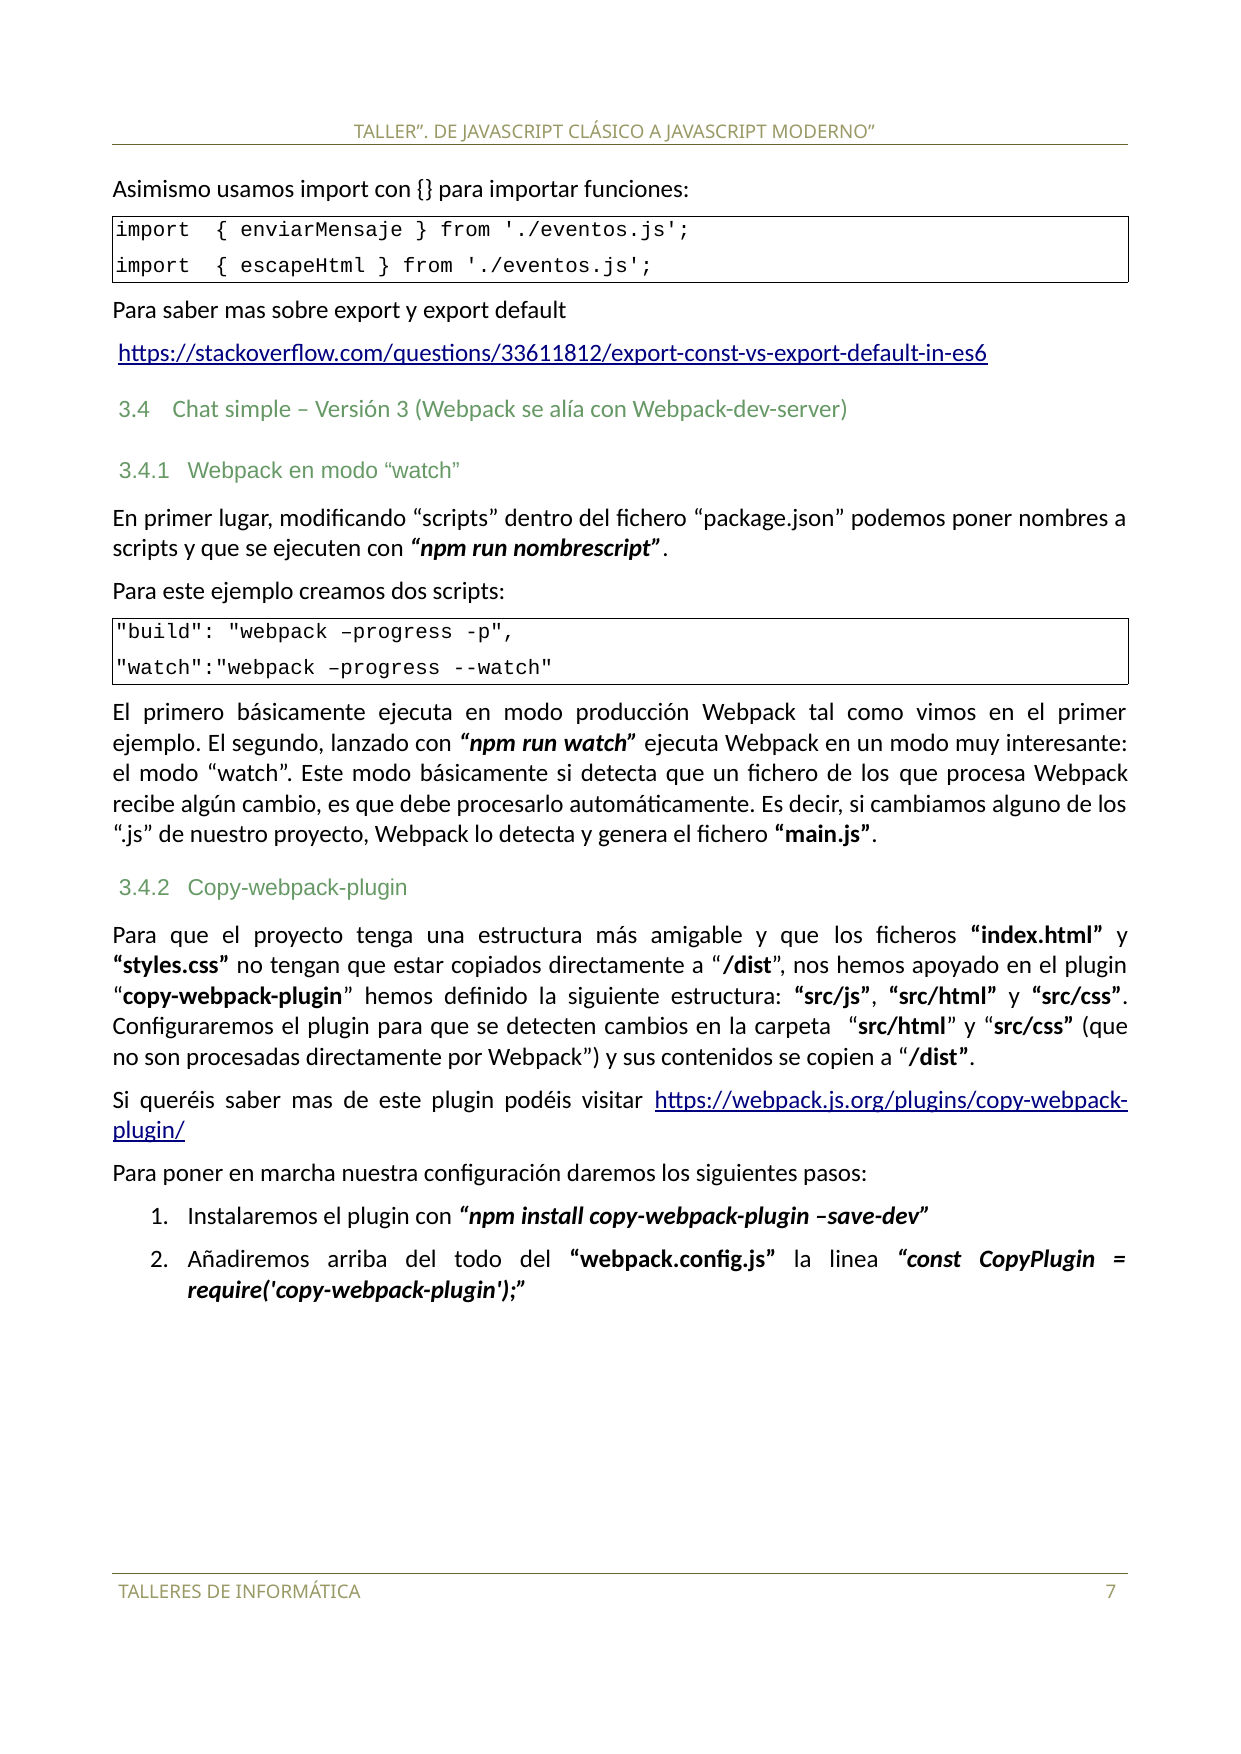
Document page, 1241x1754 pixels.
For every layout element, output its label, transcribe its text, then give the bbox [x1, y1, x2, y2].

text https://stackoverflow.com/questions/33611812/export-const-vs-export-default-in-es6 [112, 337, 1128, 368]
text Para este ejemplo creamos dos scripts: [112, 575, 1128, 606]
text En primer lugar, modificando “scripts” dentro del fichero “package.json” podemos poner nombres a scripts y que se ejecuten con “npm run nombrescript”. [112, 502, 1128, 563]
text "watch":"webpack –progress --watch" [113, 654, 1128, 684]
text Para poner en marcha nuestra configuración daremos los siguientes pasos: [112, 1157, 1128, 1188]
text Para que el proyecto tenga una estructura más amigable y que los ficheros “index.html” y “styles.css” no tengan que estar copiados directamente a “/dist”, nos hemos apoyado en el plugin “copy-webpack-plugin” hemos definido la siguiente estructura: “src/js”, “src/html” y “src/css”. Configuraremos el plugin para que se detecten cambios en la carpeta “src/html” y “src/css” (que no son procesadas directamente por Webpack”) y sus contenidos se copien a “/dist”. [112, 919, 1128, 1072]
text El primero básicamente ejecuta en modo producción Webpack tal como vimos en el primer ejemplo. El segundo, lanzado con “npm run watch” ejecuta Webpack en un modo muy interesante: el modo “watch”. Este modo básicamente si detecta que un fichero de los que procesa Webpack recibe algún cambio, es que debe procesarlo automáticamente. Es decir, si cambiamos alguno de los “.js” de nuestro proyecto, Webpack lo detecta y genera el fichero “main.js”. [112, 696, 1128, 849]
text "build": "webpack –progress -p", [113, 619, 1128, 645]
subtitle Copy-webpack-plugin [112, 874, 1128, 901]
subtitle Chat simple – Versión 3 (Webpack se alía con Webpack-dev-server) [112, 393, 1128, 423]
text import { enviarMensaje } from './eventos.js'; [113, 217, 1128, 243]
subtitle Webpack en modo “watch” [112, 457, 1128, 483]
text import { escapeHtml } from './eventos.js'; [113, 252, 1128, 282]
list Añadiremos arriba del todo del “webpack.config.js” la linea “const CopyPlugin = require('copy-webpack-plugin');” [150, 1243, 1128, 1304]
text Si queréis saber mas de este plugin podéis visitar https://webpack.js.org/plugins/copy-webpack-plugin/ [112, 1084, 1128, 1145]
list Instalaremos el plugin con “npm install copy-webpack-plugin –save-dev” [150, 1200, 1128, 1231]
text Para saber mas sobre export y export default [112, 294, 1128, 325]
text Asimismo usamos import con {} para importar funciones: [112, 173, 1128, 204]
